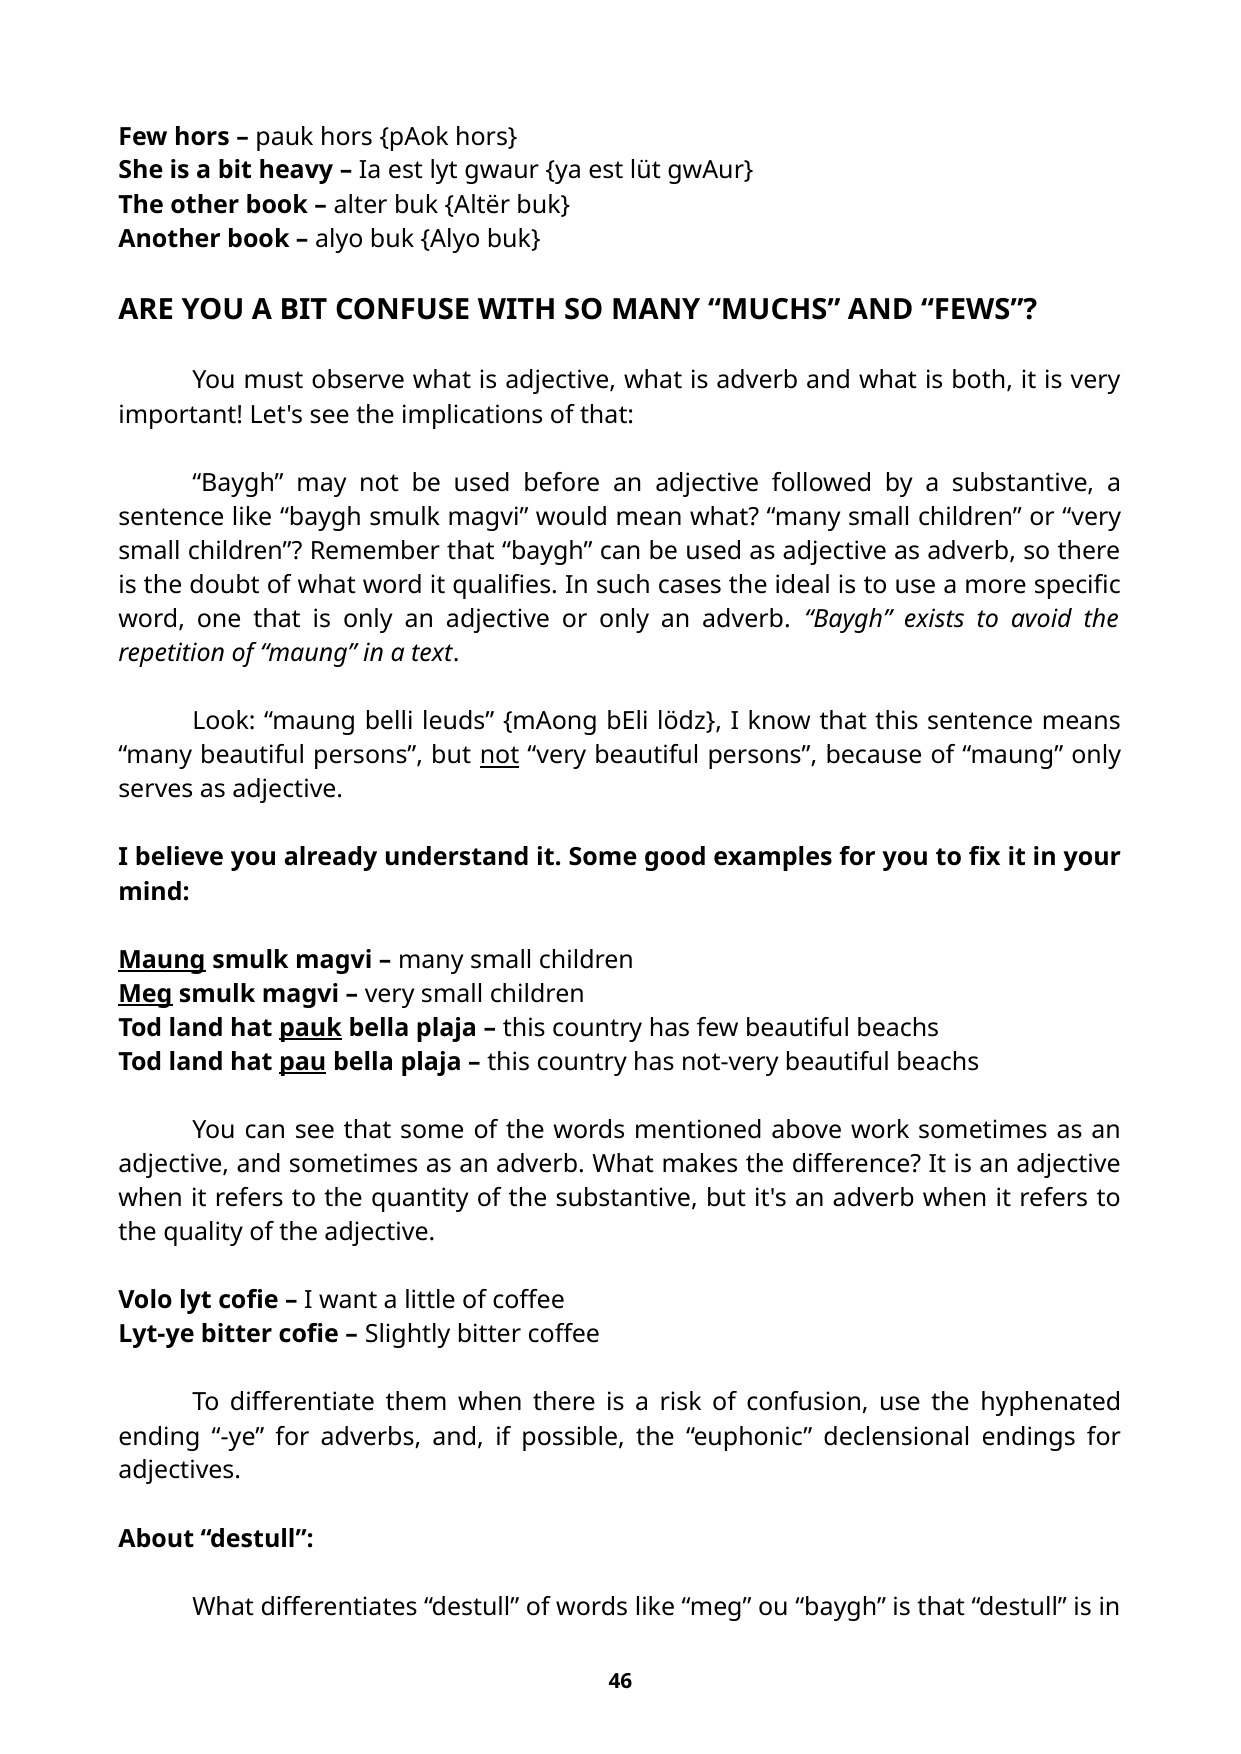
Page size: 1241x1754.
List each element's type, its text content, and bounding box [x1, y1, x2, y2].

text About “destull”: [118, 1520, 1122, 1554]
text Few hors – pauk hors {pAok hors} [118, 118, 1122, 152]
text She is a bit heavy – Ia est lyt gwaur {ya est lüt gwAur} [118, 152, 1122, 186]
text To differentiate them when there is a risk of confusion, use the hyphenated ending “-ye” for adverbs, and, if possible, the “euphonic” declensional endings for adjectives. [118, 1384, 1122, 1486]
subtitle ARE YOU A BIT CONFUSE WITH SO MANY “MUCHS” AND “FEWS”? [118, 288, 1122, 328]
text Lyt-ye bitter cofie – Slightly bitter coffee [118, 1316, 1122, 1350]
text The other book – alter buk {Altër buk} [118, 186, 1122, 220]
text I believe you already understand it. Some good examples for you to fix it in your mind: [118, 839, 1122, 907]
text Another book – alyo buk {Alyo buk} [118, 220, 1122, 254]
text Tod land hat pauk bella plaja – this country has few beautiful beachs [118, 1009, 1122, 1043]
text Meg smulk magvi – very small children [118, 975, 1122, 1009]
text Tod land hat pau bella plaja – this country has not-very beautiful beachs [118, 1043, 1122, 1077]
text Volo lyt cofie – I want a little of coffee [118, 1282, 1122, 1316]
text What differentiates “destull” of words like “meg” ou “baygh” is that “destull” is in [118, 1588, 1122, 1622]
text Look: “maung belli leuds” {mAong bEli lödz}, I know that this sentence means “many beautiful persons”, but not “very beautiful persons”, because of “maung” only serves as adjective. [118, 703, 1122, 805]
text “Baygh” may not be used before an adjective followed by a substantive, a sentence like “baygh smulk magvi” would mean what? “many small children” or “very small children”? Remember that “baygh” can be used as adjective as adverb, so there is the doubt of what word it qualifies. In such cases the ideal is to use a more specific word, one that is only an adjective or only an adverb. “Baygh” exists to avoid the repetition of “maung” in a text. [118, 464, 1122, 669]
text You can see that some of the words mentioned above work sometimes as an adjective, and sometimes as an adverb. What makes the difference? It is an adjective when it refers to the quantity of the substantive, but it's an adverb when it refers to the quality of the adjective. [118, 1112, 1122, 1248]
text Maung smulk magvi – many small children [118, 941, 1122, 975]
text You must observe what is adjective, what is adverb and what is both, it is very important! Let's see the implications of that: [118, 362, 1122, 430]
